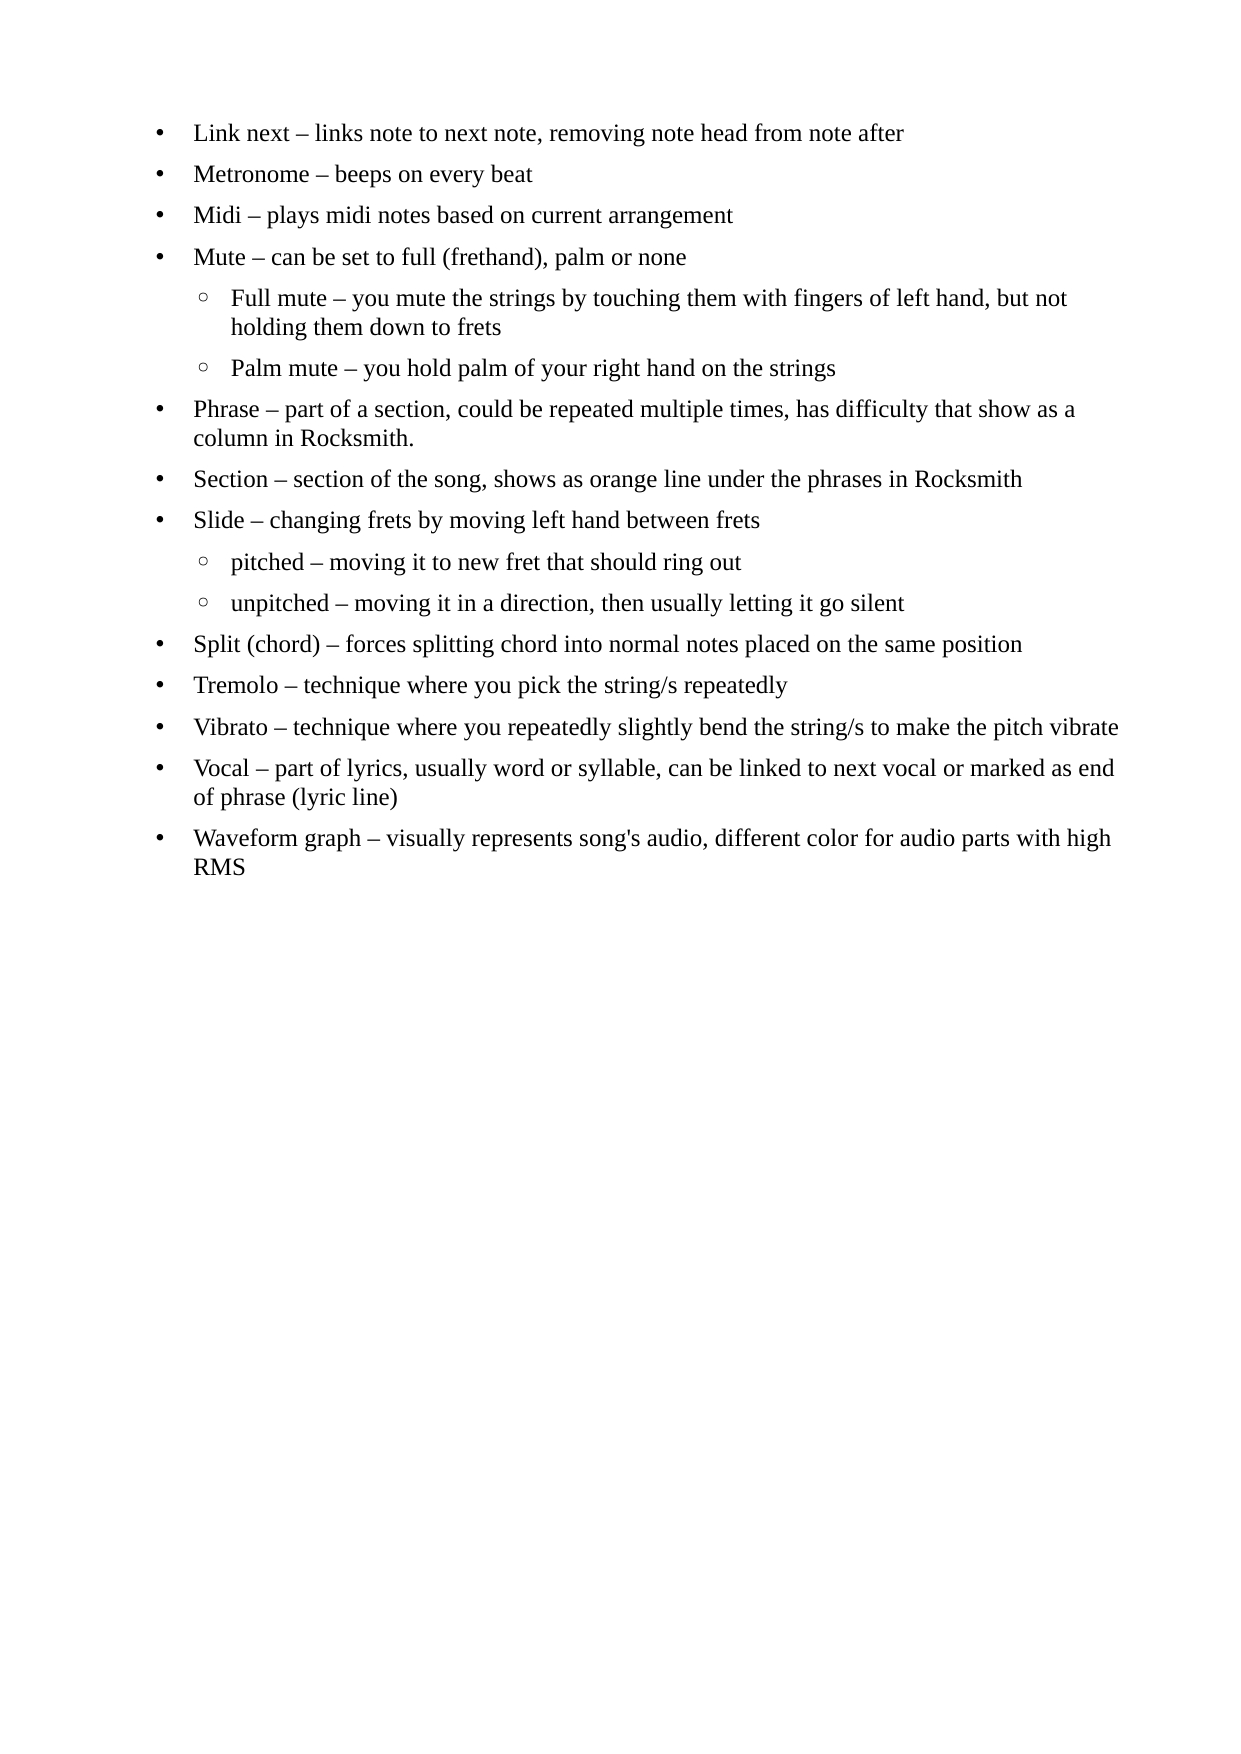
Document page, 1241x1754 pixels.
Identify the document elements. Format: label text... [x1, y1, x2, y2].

list Section – section of the song, shows as orange line under the phrases in Rocksmith [156, 464, 1122, 493]
list Split (chord) – forces splitting chord into normal notes placed on the same position [156, 629, 1122, 658]
list Vibrato – technique where you repeatedly slightly bend the string/s to make the pitch vibrate [156, 712, 1122, 741]
list Metronome – beeps on every beat [156, 159, 1122, 188]
list Mute – can be set to full (frethand), palm or none [156, 242, 1122, 271]
list Vocal – part of lyrics, usually word or syllable, can be linked to next vocal or marked as end of phrase (lyric line) [156, 753, 1122, 811]
list pitched – moving it to new fret that should ring out [193, 547, 1122, 576]
list Phrase – part of a section, could be repeated multiple times, has difficulty that show as a column in Rocksmith. [156, 394, 1122, 452]
list Waveform graph – visually represents song's audio, different color for audio parts with high RMS [156, 823, 1122, 881]
list Midi – plays midi notes based on current arrangement [156, 201, 1122, 229]
list unpitched – moving it in a direction, then usually letting it go silent [193, 588, 1122, 617]
list Full mute – you mute the strings by touching them with fingers of left hand, but not holding them down to frets [193, 283, 1122, 341]
list Tremolo – technique where you pick the string/s repeatedly [156, 671, 1122, 699]
list Link next – links note to next note, removing note head from note after [156, 118, 1122, 147]
list Palm mute – you hold palm of your right hand on the strings [193, 353, 1122, 382]
list Slide – changing frets by moving left hand between frets [156, 506, 1122, 534]
